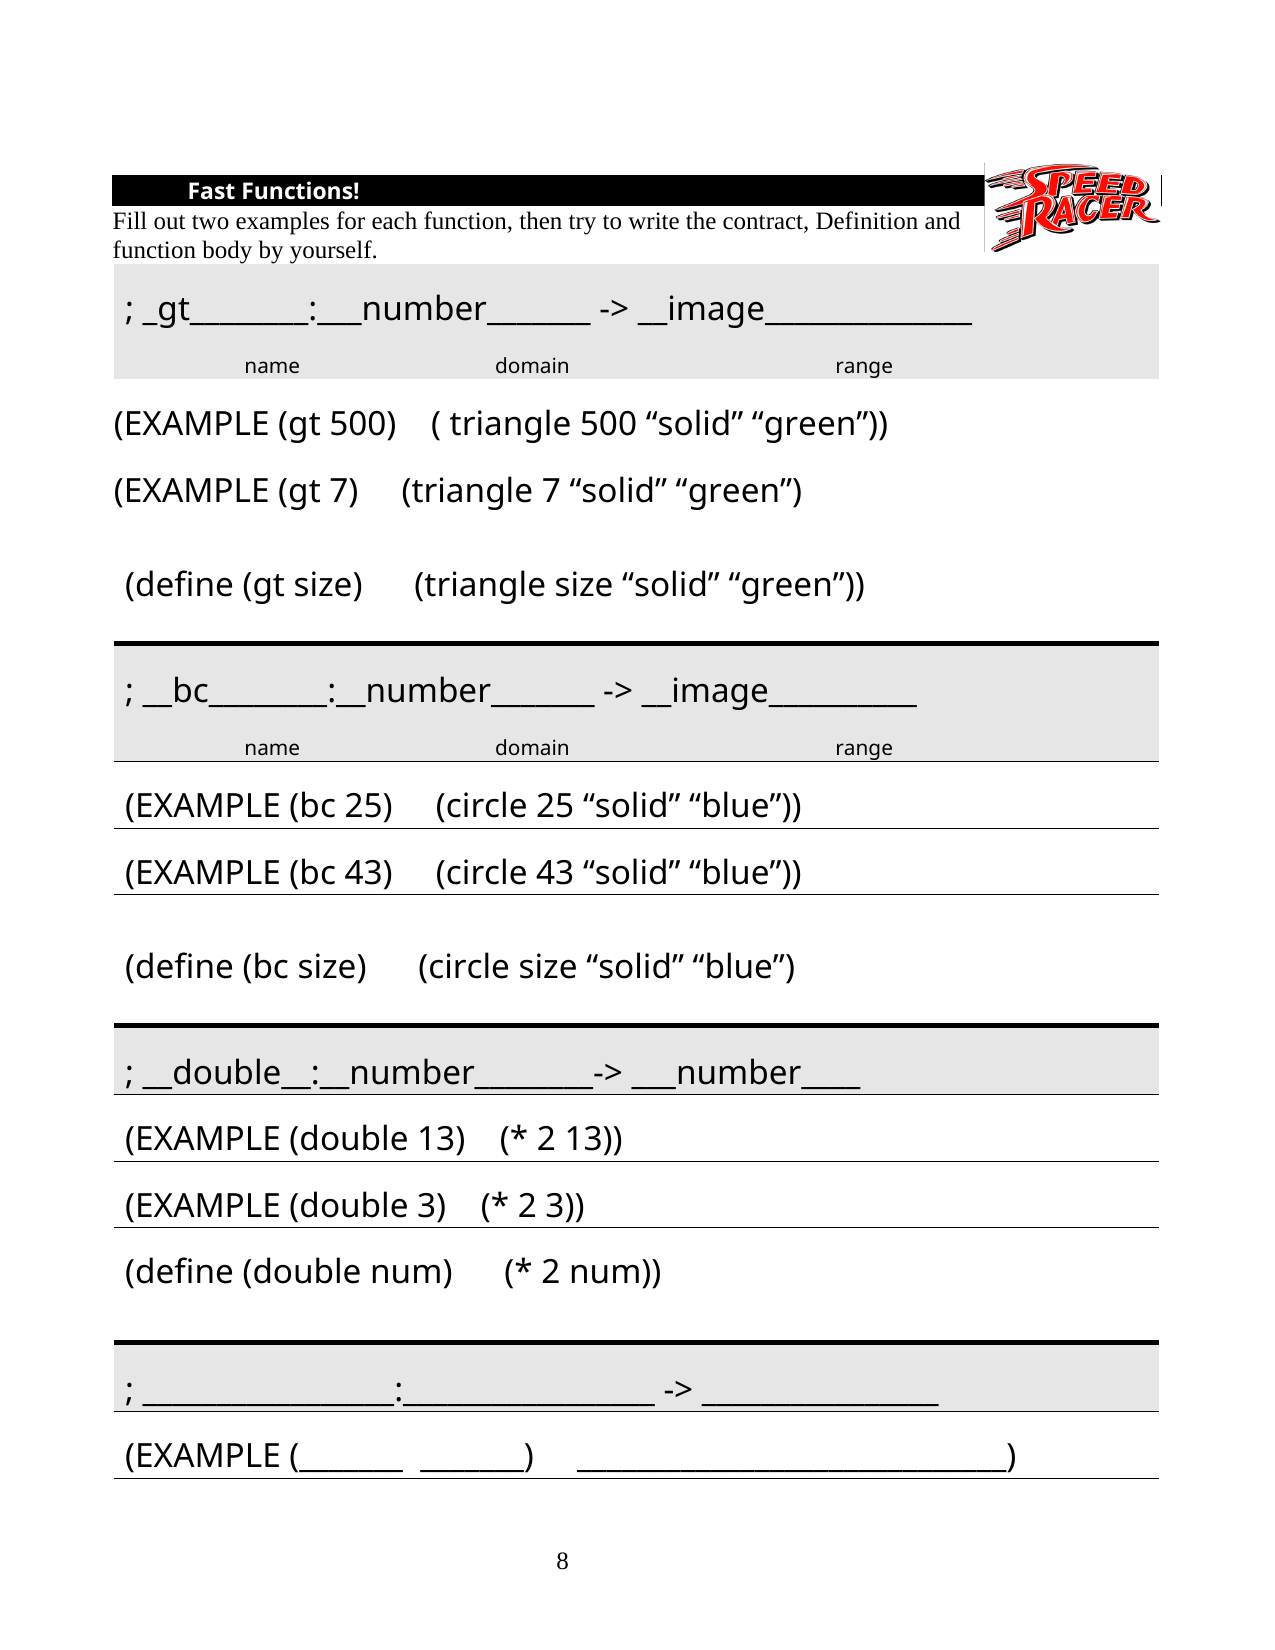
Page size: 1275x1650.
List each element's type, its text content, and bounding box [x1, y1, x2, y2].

table_cell (define (double num) (* 2 num)) [114, 1228, 1159, 1340]
picture [984, 163, 1161, 253]
table_cell ; __bc________:__number_______ -> __image__________ name domain range [114, 646, 1159, 761]
table_cell (EXAMPLE (gt 500) ( triangle 500 “solid” “green”)) [114, 379, 1159, 446]
table_cell (EXAMPLE (_______ _______) _____________________________) [114, 1412, 1159, 1477]
table_cell ; __double__:__number________-> ___number____ [114, 1028, 1159, 1094]
table_cell (EXAMPLE (bc 43) (circle 43 “solid” “blue”)) [114, 829, 1159, 894]
table_cell (EXAMPLE (double 3) (* 2 3)) [114, 1162, 1159, 1227]
table_cell (define (bc size) (circle size “solid” “blue”) [114, 895, 1159, 1023]
table_header ; _gt________:___number_______ -> __image______________ name domain range [114, 264, 1159, 379]
table_cell (EXAMPLE (bc 25) (circle 25 “solid” “blue”)) [114, 762, 1159, 828]
table_cell (EXAMPLE (double 13) (* 2 13)) [114, 1095, 1159, 1161]
table_cell (EXAMPLE (gt 7) (triangle 7 “solid” “green”) [114, 446, 1159, 512]
subtitle Fast Functions! [112, 175, 984, 206]
text Fill out two examples for each function, then try to write the contract, Definition and function body by yourself. [112, 206, 1162, 264]
table_cell ; _________________:_________________ -> ________________ [114, 1345, 1159, 1411]
table_cell (define (gt size) (triangle size “solid” “green”)) [114, 512, 1159, 641]
